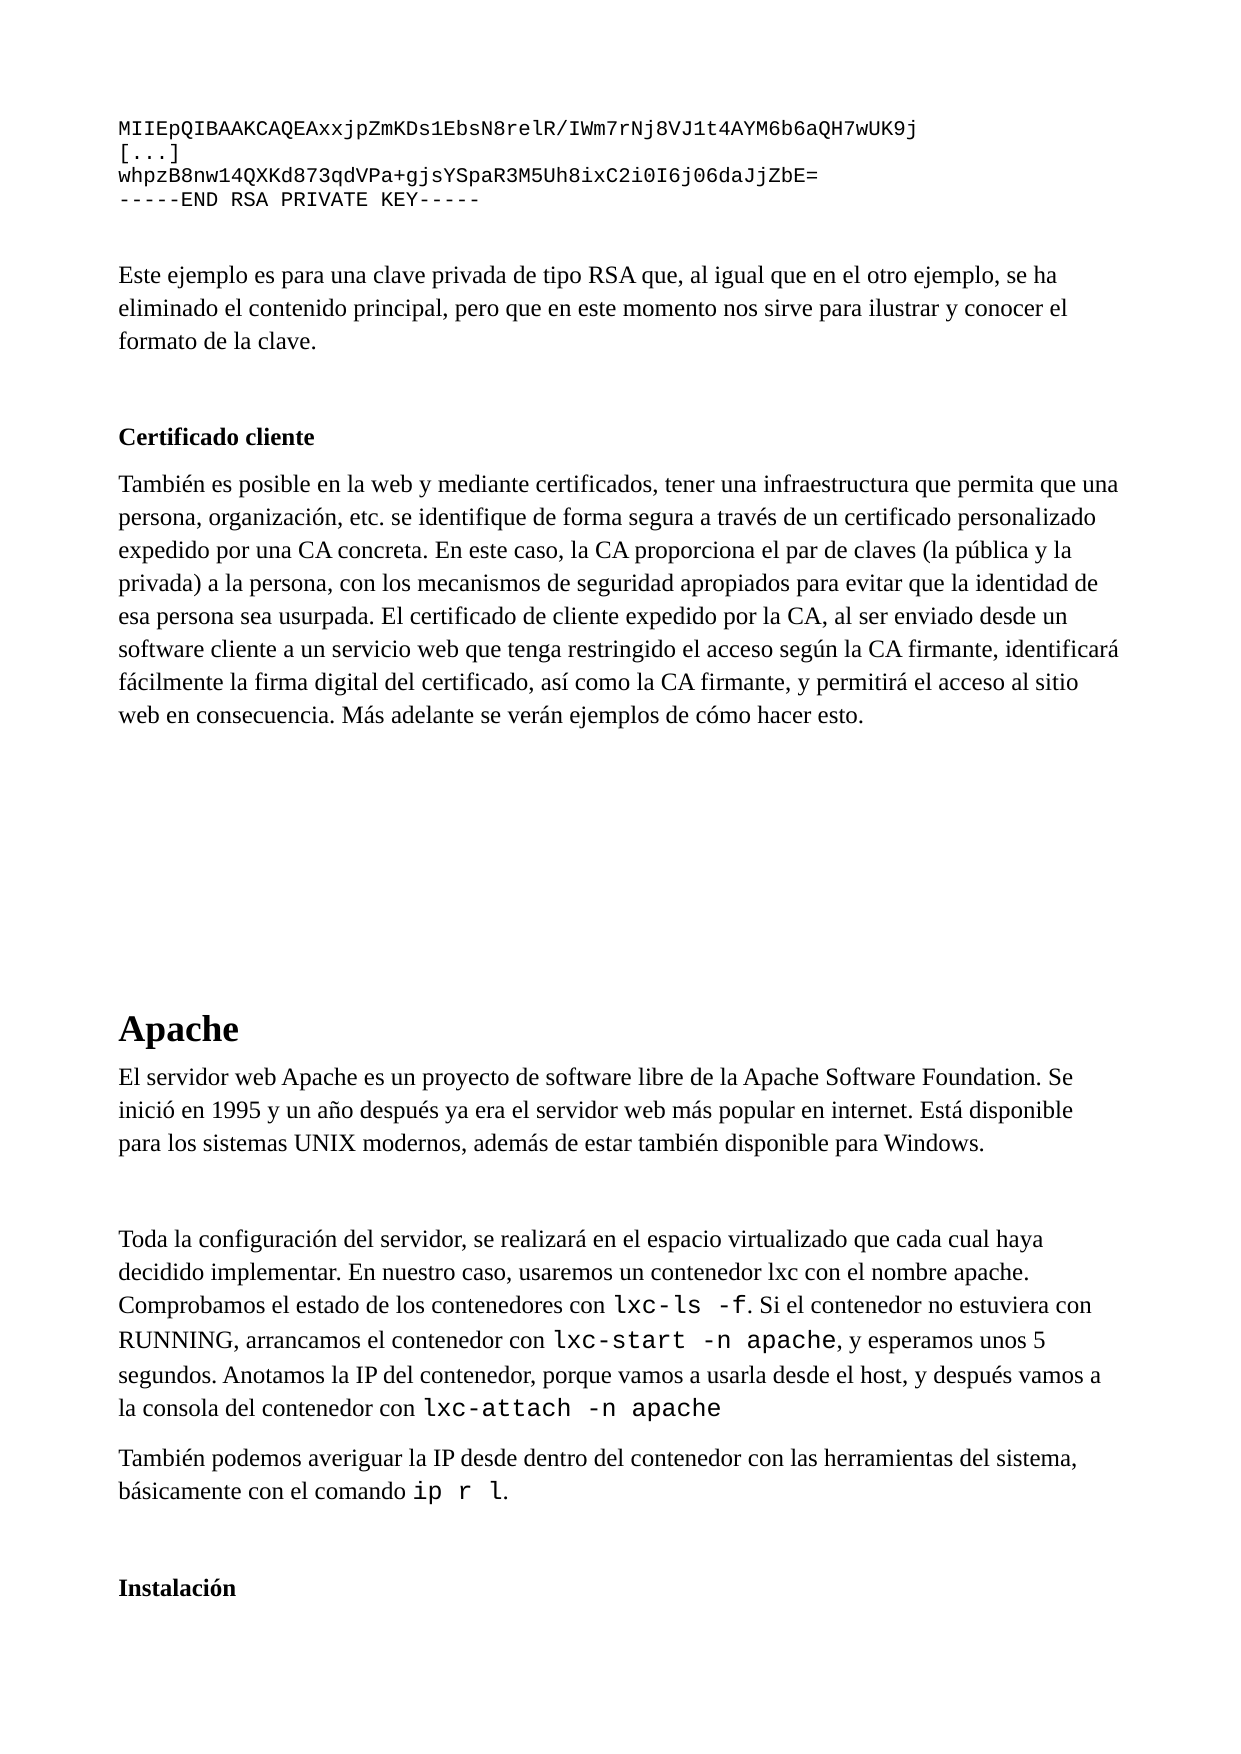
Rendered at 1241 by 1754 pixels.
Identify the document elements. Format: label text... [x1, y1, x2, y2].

text También es posible en la web y mediante certificados, tener una infraestructura que permita que una persona, organización, etc. se identifique de forma segura a través de un certificado personalizado expedido por una CA concreta. En este caso, la CA proporciona el par de claves (la pública y la privada) a la persona, con los mecanismos de seguridad apropiados para evitar que la identidad de esa persona sea usurpada. El certificado de cliente expedido por la CA, al ser enviado desde un software cliente a un servicio web que tenga restringido el acceso según la CA firmante, identificará fácilmente la firma digital del certificado, así como la CA firmante, y permitirá el acceso al sitio web en consecuencia. Más adelante se verán ejemplos de cómo hacer esto. [118, 469, 1122, 729]
text Instalación [118, 1573, 1122, 1602]
text El servidor web Apache es un proyecto de software libre de la Apache Software Foundation. Se inició en 1995 y un año después ya era el servidor web más popular en internet. Está disponible para los sistemas UNIX modernos, además de estar también disponible para Windows. [118, 1062, 1122, 1157]
text MIIEpQIBAAKCAQEAxxjpZmKDs1EbsN8relR/IWm7rNj8VJ1t4AYM6b6aQH7wUK9j [118, 118, 1122, 142]
subtitle Apache [118, 1007, 1122, 1050]
text También podemos averiguar la IP desde dentro del contenedor con las herramientas del sistema, básicamente con el comando ip r l. [118, 1443, 1122, 1507]
text Toda la configuración del servidor, se realizará en el espacio virtualizado que cada cual haya decidido implementar. En nuestro caso, usaremos un contenedor lxc con el nombre apache. Comprobamos el estado de los contenedores con lxc-ls -f. Si el contenedor no estuviera con RUNNING, arrancamos el contenedor con lxc-start -n apache, y esperamos unos 5 segundos. Anotamos la IP del contenedor, porque vamos a usarla desde el host, y después vamos a la consola del contenedor con lxc-attach -n apache [118, 1224, 1122, 1424]
text whpzB8nw14QXKd873qdVPa+gjsYSpaR3M5Uh8ixC2i0I6j06daJjZbE= [118, 165, 1122, 189]
text [...] [118, 142, 1122, 165]
text Certificado cliente [118, 422, 1122, 450]
text -----END RSA PRIVATE KEY----- [118, 189, 1122, 213]
text Este ejemplo es para una clave privada de tipo RSA que, al igual que en el otro ejemplo, se ha eliminado el contenido principal, pero que en este momento nos sirve para ilustrar y conocer el formato de la clave. [118, 260, 1122, 355]
